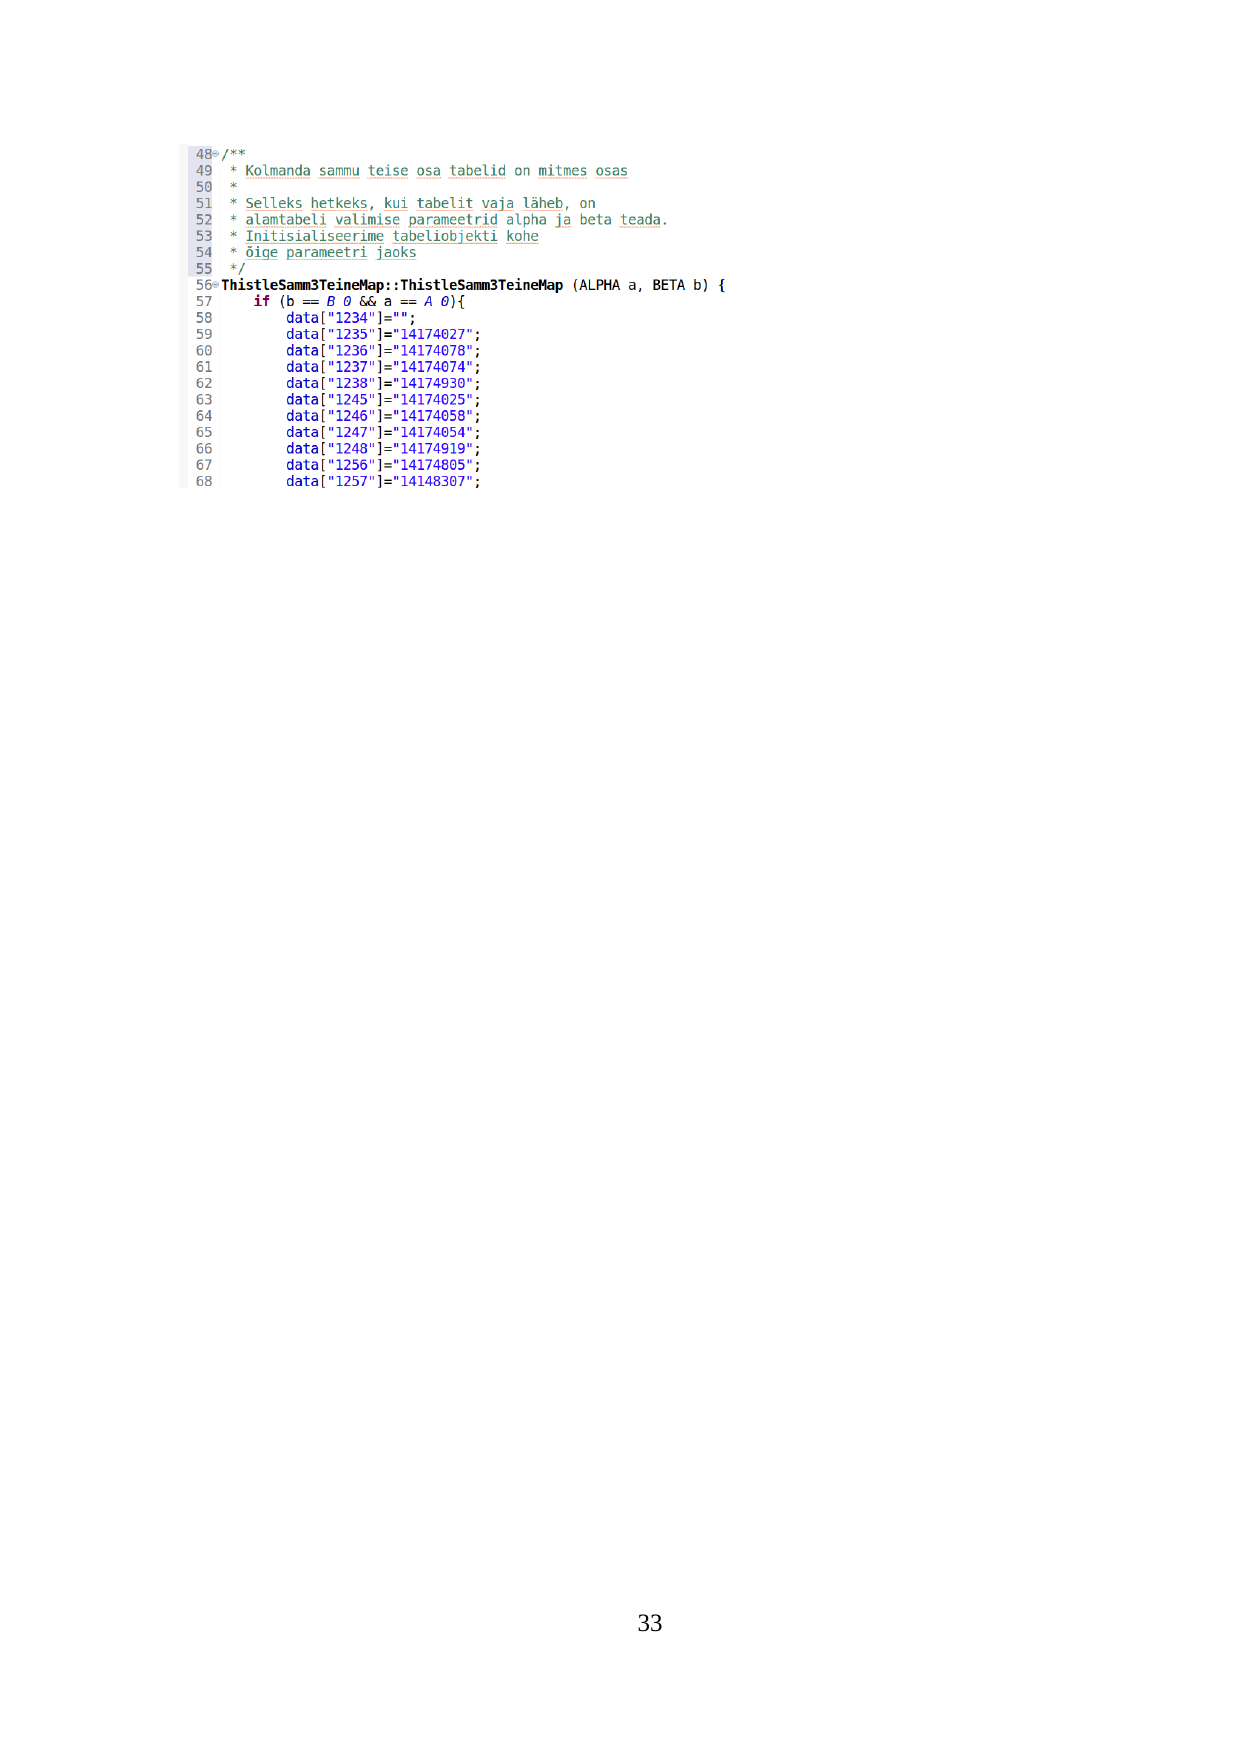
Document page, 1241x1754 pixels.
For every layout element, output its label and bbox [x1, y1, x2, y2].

picture [177, 144, 732, 488]
